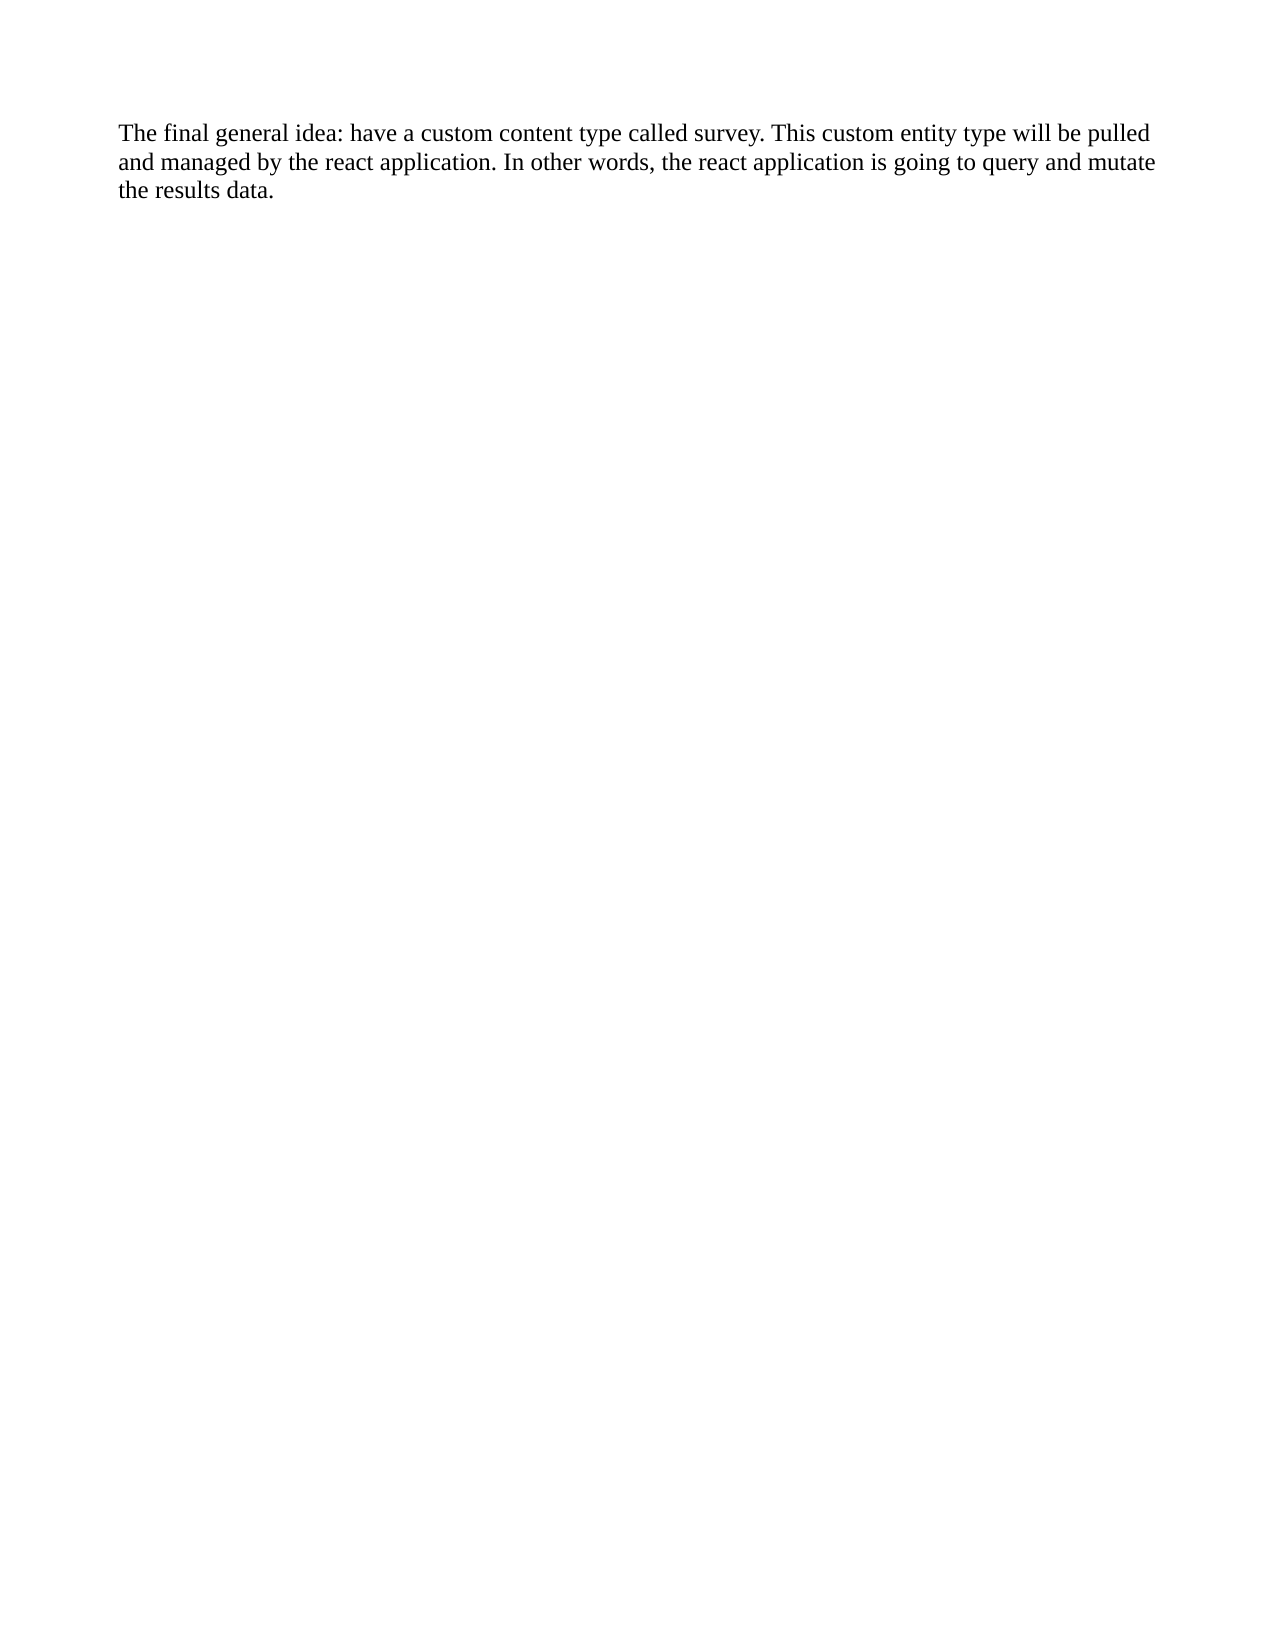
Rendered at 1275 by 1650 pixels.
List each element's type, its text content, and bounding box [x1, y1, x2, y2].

text The final general idea: have a custom content type called survey. This custom entity type will be pulled and managed by the react application. In other words, the react application is going to query and mutate the results data. [118, 118, 1157, 204]
